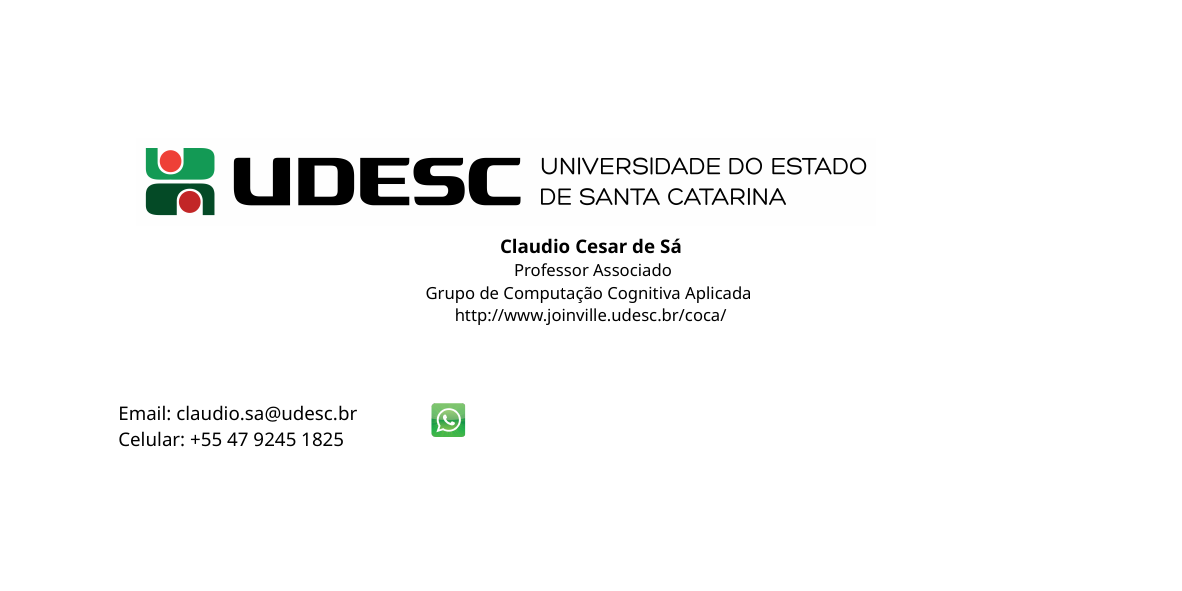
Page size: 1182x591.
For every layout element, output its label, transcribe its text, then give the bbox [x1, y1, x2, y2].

text Email: claudio.sa@udesc.br [118, 401, 1063, 426]
text Professor Associado [118, 259, 1063, 281]
text Grupo de Computação Cognitiva Aplicada [118, 281, 1063, 304]
picture [136, 138, 877, 226]
text http://www.joinville.udesc.br/coca/ [118, 304, 1063, 327]
picture [431, 403, 466, 437]
text Claudio Cesar de Sá [118, 233, 1063, 259]
text Celular: +55 47 9245 1825 [118, 426, 1063, 452]
